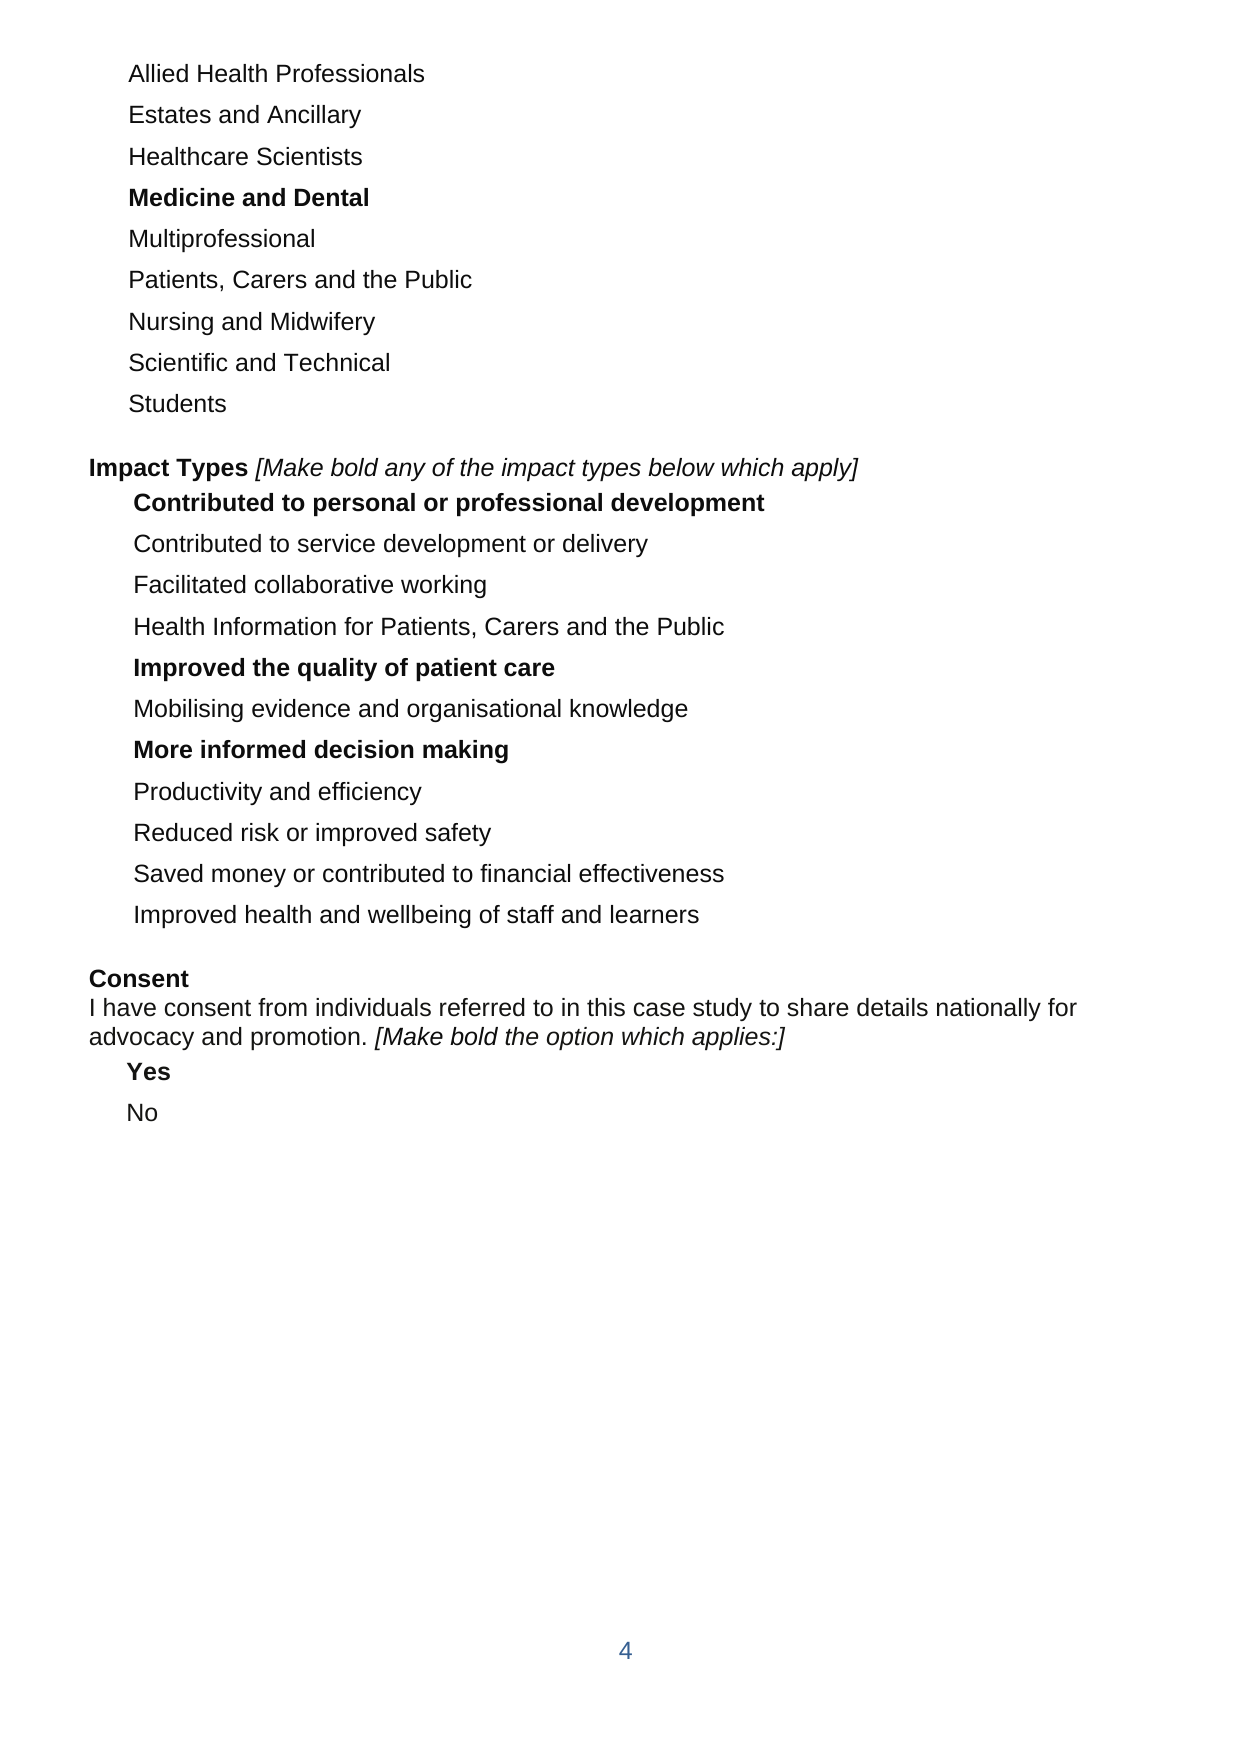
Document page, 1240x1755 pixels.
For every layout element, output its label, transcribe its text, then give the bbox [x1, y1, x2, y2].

text Mobilising evidence and organisational knowledge [133, 694, 1151, 723]
text Students [128, 389, 1151, 418]
text Multiprofessional [128, 224, 1151, 253]
text Healthcare Scientists [128, 142, 1151, 170]
text Consent [89, 964, 1151, 993]
text Yes [126, 1057, 1151, 1085]
text Improved the quality of patient care [133, 653, 1151, 682]
text Allied Health Professionals [128, 59, 1151, 88]
text Facilitated collaborative working [133, 570, 1151, 599]
text More informed decision making [133, 735, 1151, 764]
text Productivity and efficiency [133, 777, 1151, 805]
text I have consent from individuals referred to in this case study to share details nationally for advocacy and promotion. [Make bold the option which applies:] [89, 993, 1151, 1050]
text Improved health and wellbeing of staff and learners [133, 900, 1151, 929]
text Saved money or contributed to financial effectiveness [133, 859, 1151, 888]
text Contributed to personal or professional development [133, 488, 1151, 517]
text Health Information for Patients, Carers and the Public [133, 612, 1151, 640]
text Contributed to service development or delivery [133, 529, 1151, 558]
text Medicine and Dental [128, 183, 1151, 212]
text Nursing and Midwifery [128, 307, 1151, 335]
text Impact Types [Make bold any of the impact types below which apply] [89, 453, 1151, 482]
text Patients, Carers and the Public [128, 265, 1151, 294]
text Scientific and Technical [128, 348, 1151, 377]
text Reduced risk or improved safety [133, 818, 1151, 847]
text Estates and Ancillary [128, 100, 1151, 129]
text No [126, 1098, 1151, 1127]
